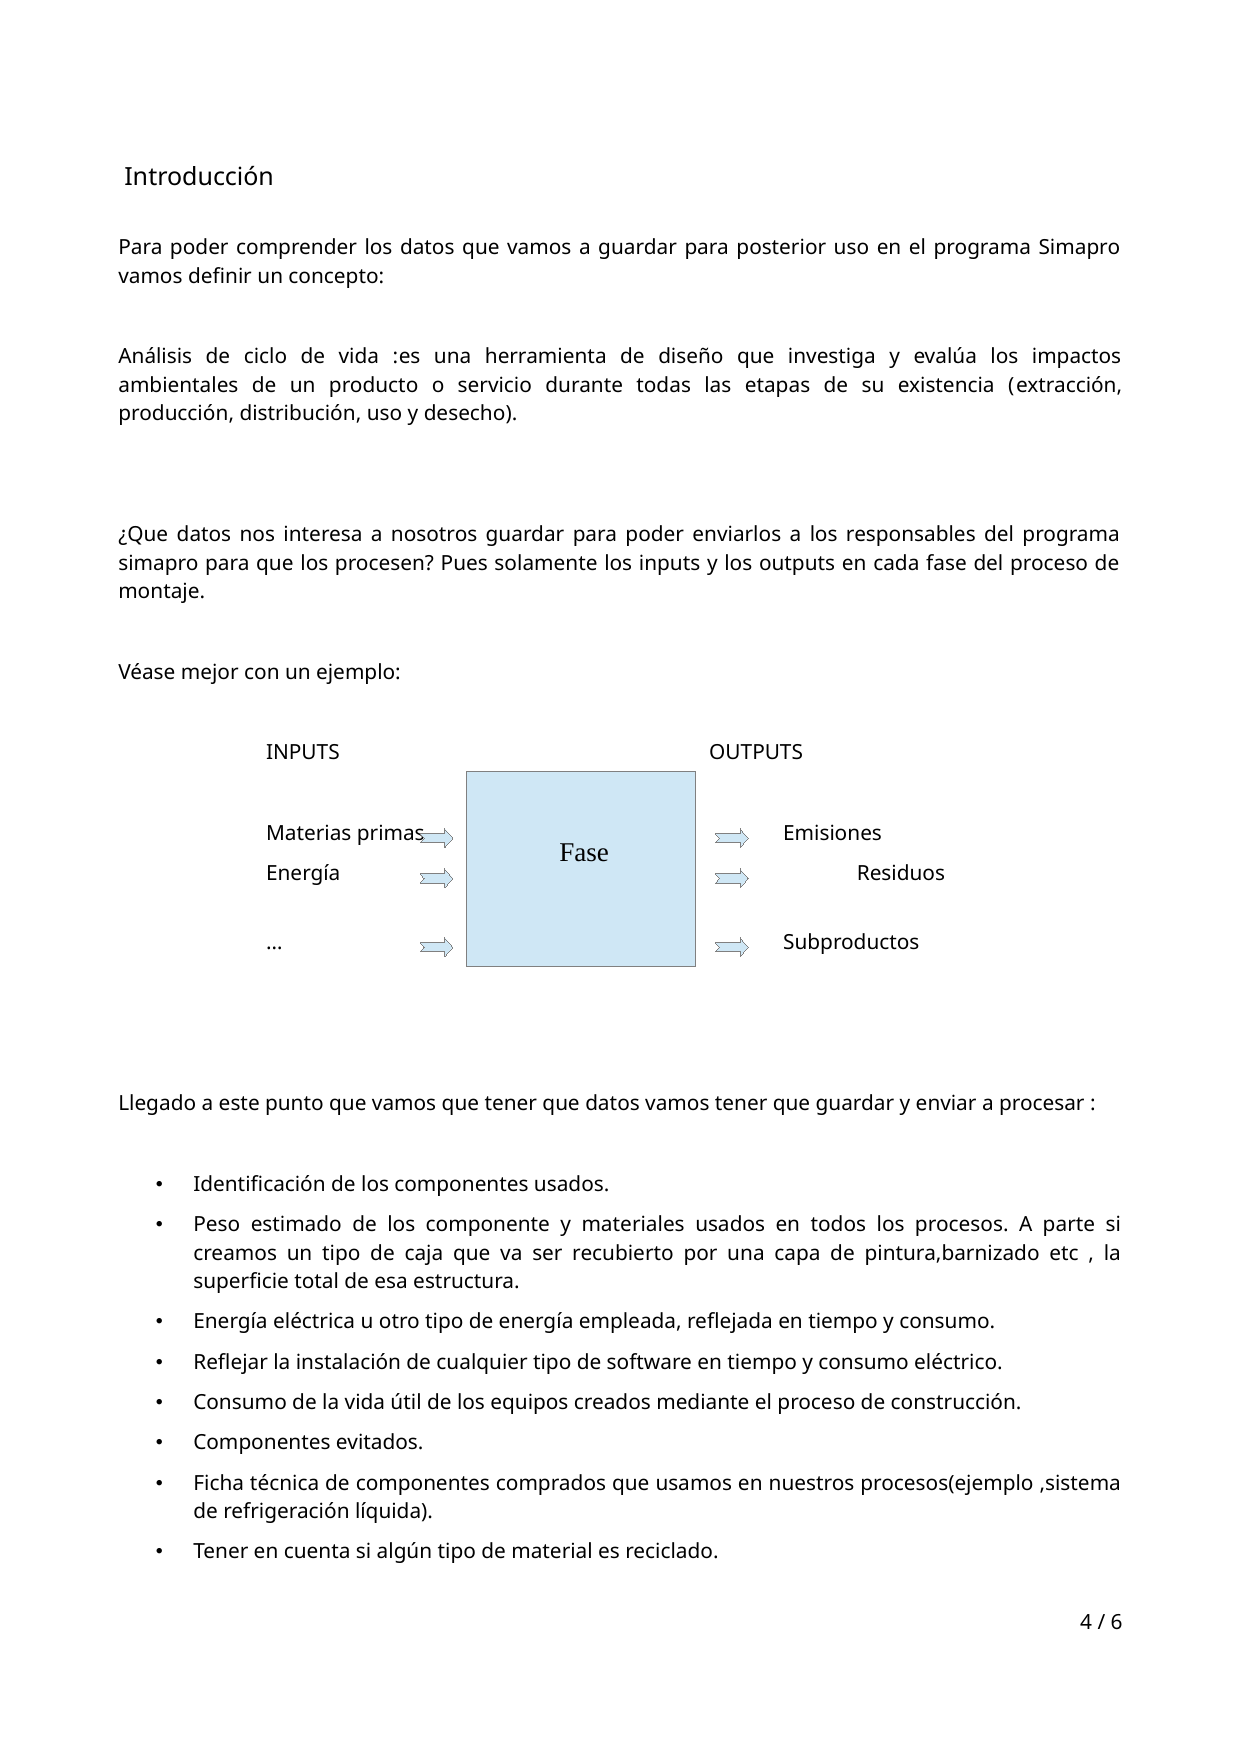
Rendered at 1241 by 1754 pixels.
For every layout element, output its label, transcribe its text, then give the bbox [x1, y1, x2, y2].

text Véase mejor con un ejemplo: [118, 657, 1122, 685]
list Consumo de la vida útil de los equipos creados mediante el proceso de construcción. [156, 1387, 1122, 1416]
text … [118, 927, 466, 956]
text Análisis de ciclo de vida :es una herramienta de diseño que investiga y evalúa los impactos ambientales de un producto o servicio durante todas las etapas de su existencia (extracción, producción, distribución, uso y desecho). [118, 342, 1122, 427]
list Ficha técnica de componentes comprados que usamos en nuestros procesos(ejemplo ,sistema de refrigeración líquida). [156, 1468, 1122, 1525]
text Materias primas [118, 818, 466, 847]
list Tener en cuenta si algún tipo de material es reciclado. [156, 1537, 1122, 1565]
text Energía [118, 858, 466, 915]
text Llegado a este punto que vamos que tener que datos vamos tener que guardar y enviar a procesar : [118, 1088, 1122, 1117]
text ¿Que datos nos interesa a nosotros guardar para poder enviarlos a los responsables del programa simapro para que los procesen? Pues solamente los inputs y los outputs en cada fase del proceso de montaje. [118, 519, 1122, 605]
text INPUTS OUTPUTS [118, 737, 1122, 766]
list Componentes evitados. [156, 1427, 1122, 1456]
text Subproductos [696, 927, 1122, 956]
text Emisiones [696, 818, 1122, 847]
text Introducción [118, 158, 1122, 192]
list Identificación de los componentes usados. [156, 1169, 1122, 1197]
list Energía eléctrica u otro tipo de energía empleada, reflejada en tiempo y consumo. [156, 1307, 1122, 1335]
text Residuos [696, 858, 1122, 915]
list Peso estimado de los componente y materiales usados en todos los procesos. A parte si creamos un tipo de caja que va ser recubierto por una capa de pintura,barnizado etc , la superficie total de esa estructura. [156, 1209, 1122, 1295]
text Para poder comprender los datos que vamos a guardar para posterior uso en el programa Simapro vamos definir un concepto: [118, 232, 1122, 289]
list Reflejar la instalación de cualquier tipo de software en tiempo y consumo eléctrico. [156, 1347, 1122, 1375]
